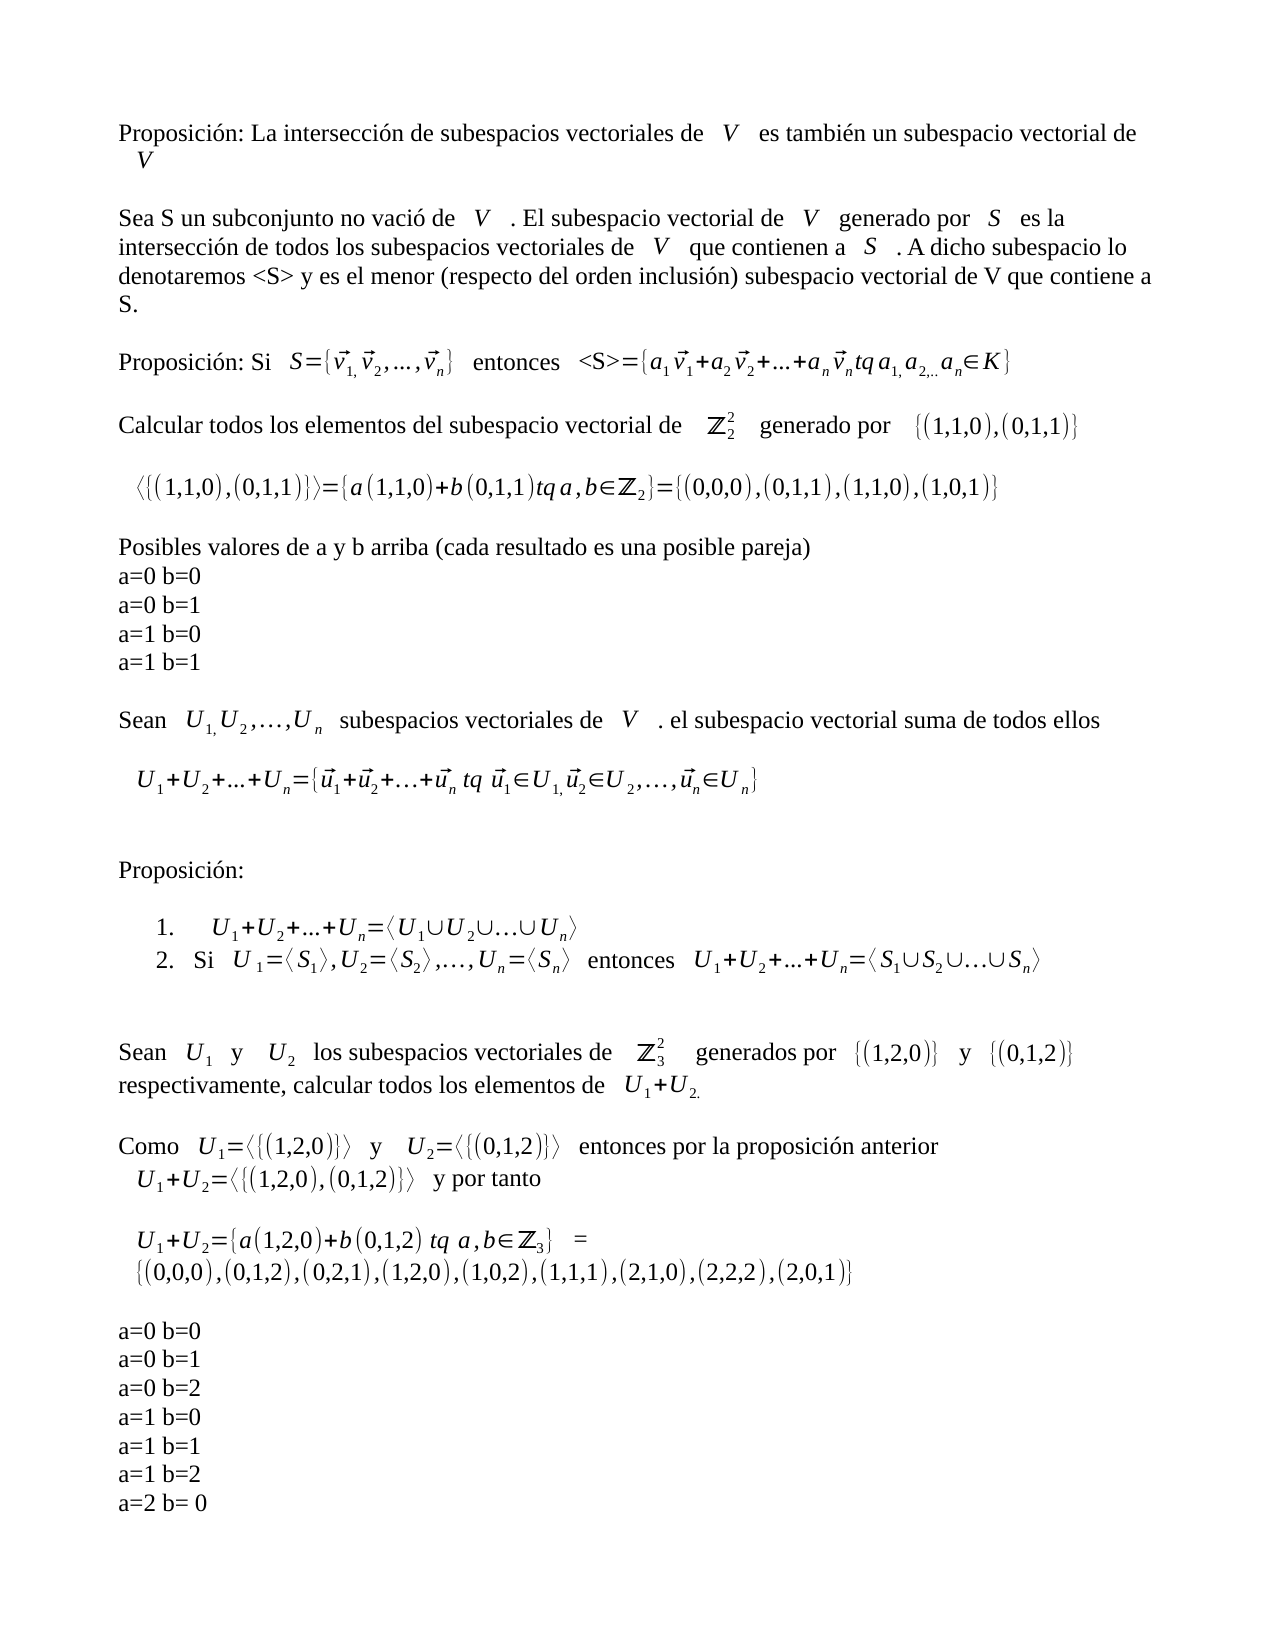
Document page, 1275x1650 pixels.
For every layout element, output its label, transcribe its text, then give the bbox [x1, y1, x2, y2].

text Sea S un subconjunto no vació de. El subespacio vectorial degenerado pores la intersección de todos los subespacios vectoriales deque contienen a. A dicho subespacio lo denotaremos <S> y es el menor (respecto del orden inclusión) subespacio vectorial de V que contiene a S. [118, 203, 1157, 318]
text a=0 b=2 [118, 1373, 1157, 1402]
text Calcular todos los elementos del subespacio vectorial de generado por [118, 408, 1157, 443]
text Posibles valores de a y b arriba (cada resultado es una posible pareja) [118, 532, 1157, 561]
text a=0 b=0 [118, 561, 1157, 590]
list Sientonces [156, 945, 1157, 977]
text Proposición: [118, 855, 1157, 884]
text a=1 b=1 [118, 647, 1157, 676]
text a=1 b=0 [118, 619, 1157, 647]
text a=1 b=1 [118, 1431, 1157, 1459]
text Seansubespacios vectoriales de. el subespacio vectorial suma de todos ellos [118, 705, 1157, 737]
text a=0 b=0 [118, 1316, 1157, 1344]
text a=1 b=2 [118, 1459, 1157, 1488]
text a=0 b=1 [118, 590, 1157, 619]
text Proposición: Sientonces [118, 347, 1157, 379]
text Proposición: La intersección de subespacios vectoriales dees también un subespacio vectorial de [118, 118, 1157, 174]
text Comoy entonces por la proposición anteriory por tanto [118, 1131, 1157, 1196]
text a=1 b=0 [118, 1402, 1157, 1431]
text = [118, 1224, 1157, 1287]
text a=0 b=1 [118, 1344, 1157, 1373]
text Seany los subespacios vectoriales de generados pory respectivamente, calcular todos los elementos de [118, 1035, 1157, 1102]
text a=2 b= 0 [118, 1488, 1157, 1517]
